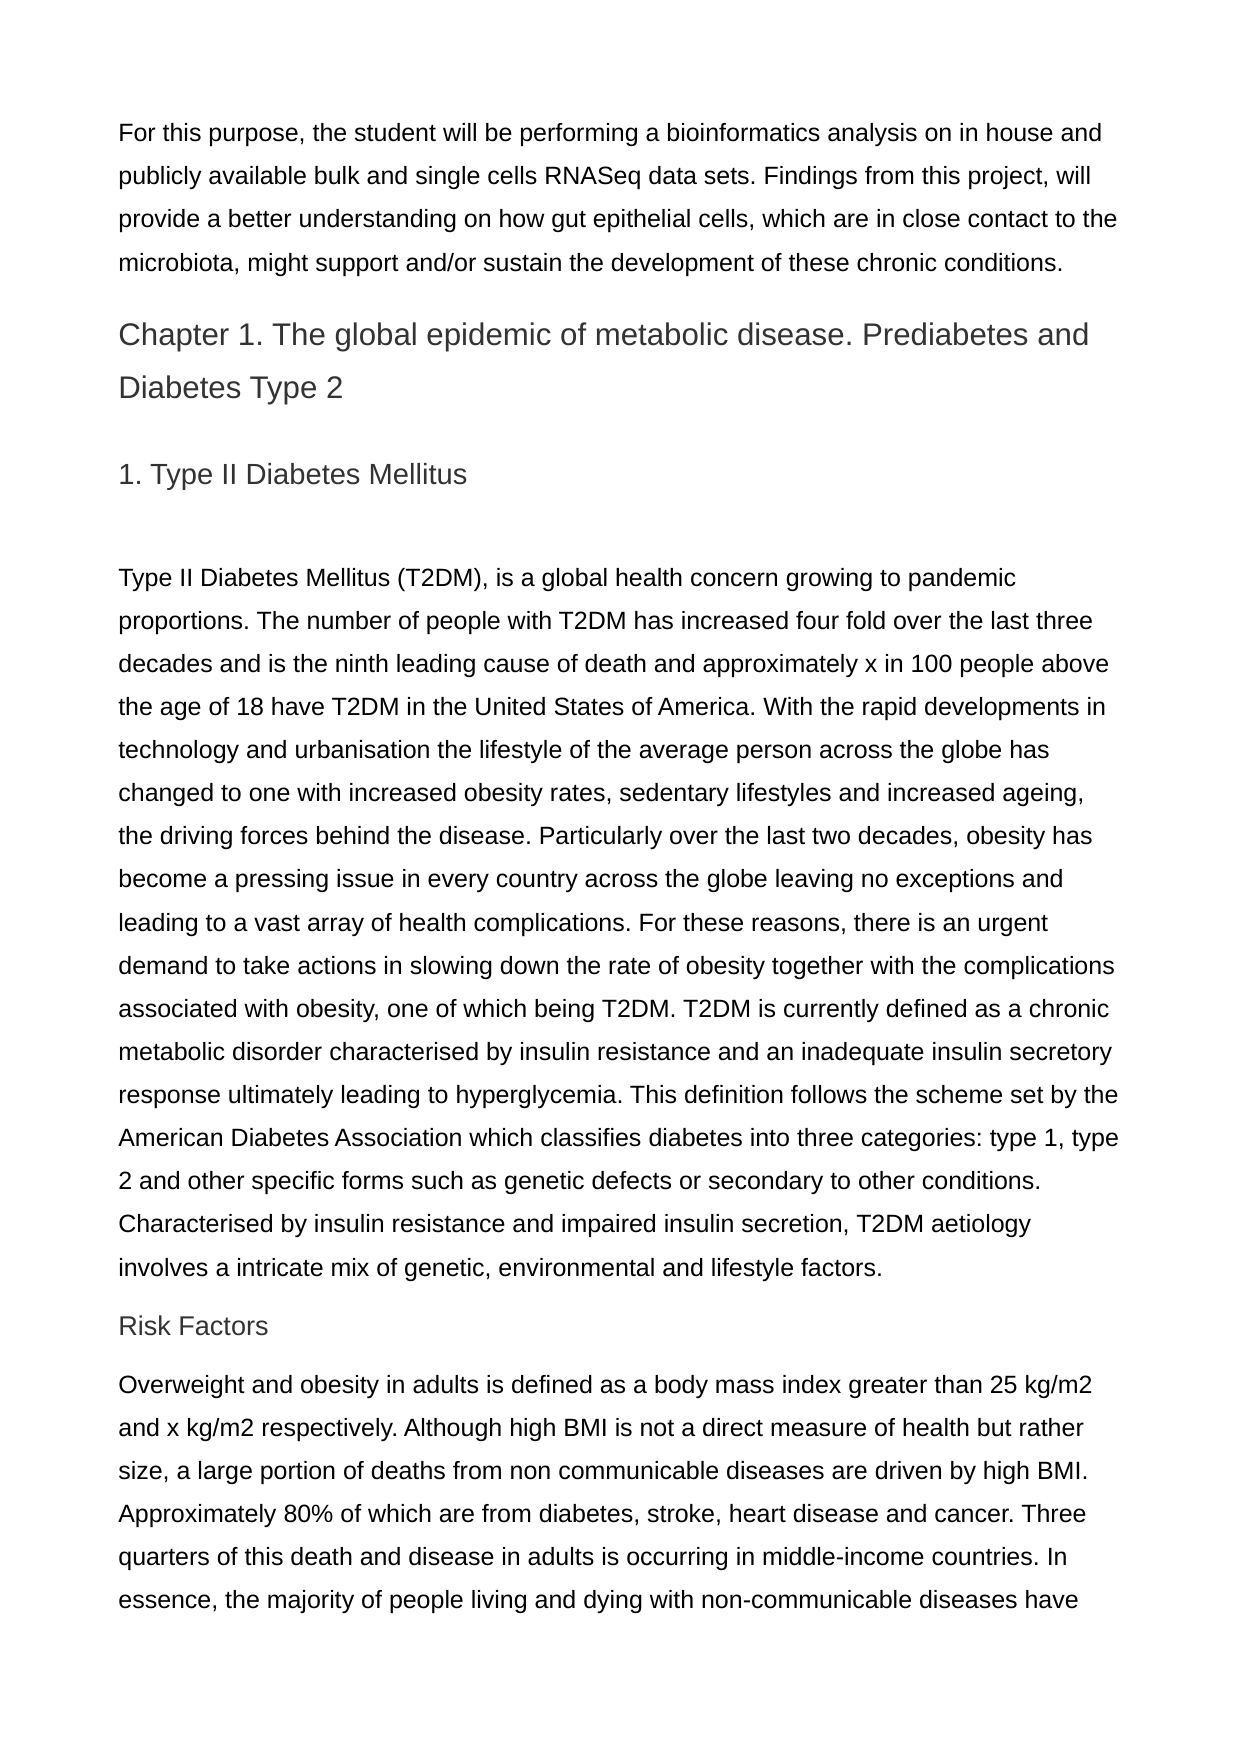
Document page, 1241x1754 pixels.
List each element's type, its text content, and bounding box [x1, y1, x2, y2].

text For this purpose, the student will be performing a bioinformatics analysis on in house and publicly available bulk and single cells RNASeq data sets. Findings from this project, will provide a better understanding on how gut epithelial cells, which are in close contact to the microbiota, might support and/or sustain the development of these chronic conditions. [118, 118, 1122, 276]
subtitle 1. Type II Diabetes Mellitus [118, 457, 1122, 490]
text Type II Diabetes Mellitus (T2DM), is a global health concern growing to pandemic proportions. The number of people with T2DM has increased four fold over the last three decades and is the ninth leading cause of death and approximately x in 100 people above the age of 18 have T2DM in the United States of America. With the rapid developments in technology and urbanisation the lifestyle of the average person across the globe has changed to one with increased obesity rates, sedentary lifestyles and increased ageing, the driving forces behind the disease. Particularly over the last two decades, obesity has become a pressing issue in every country across the globe leaving no exceptions and leading to a vast array of health complications. For these reasons, there is an urgent demand to take actions in slowing down the rate of obesity together with the complications associated with obesity, one of which being T2DM. T2DM is currently defined as a chronic metabolic disorder characterised by insulin resistance and an inadequate insulin secretory response ultimately leading to hyperglycemia. This definition follows the scheme set by the American Diabetes Association which classifies diabetes into three categories: type 1, type 2 and other specific forms such as genetic defects or secondary to other conditions. Characterised by insulin resistance and impaired insulin secretion, T2DM aetiology involves a intricate mix of genetic, environmental and lifestyle factors. [118, 563, 1122, 1281]
text Overweight and obesity in adults is defined as a body mass index greater than 25 kg/m2 and x kg/m2 respectively. Although high BMI is not a direct measure of health but rather size, a large portion of deaths from non communicable diseases are driven by high BMI. Approximately 80% of which are from diabetes, stroke, heart disease and cancer. Three quarters of this death and disease in adults is occurring in middle-income countries. In essence, the majority of people living and dying with non-communicable diseases have [118, 1370, 1122, 1614]
subtitle Chapter 1. The global epidemic of metabolic disease. Prediabetes and Diabetes Type 2 [118, 316, 1122, 405]
subtitle Risk Factors [118, 1310, 1122, 1342]
